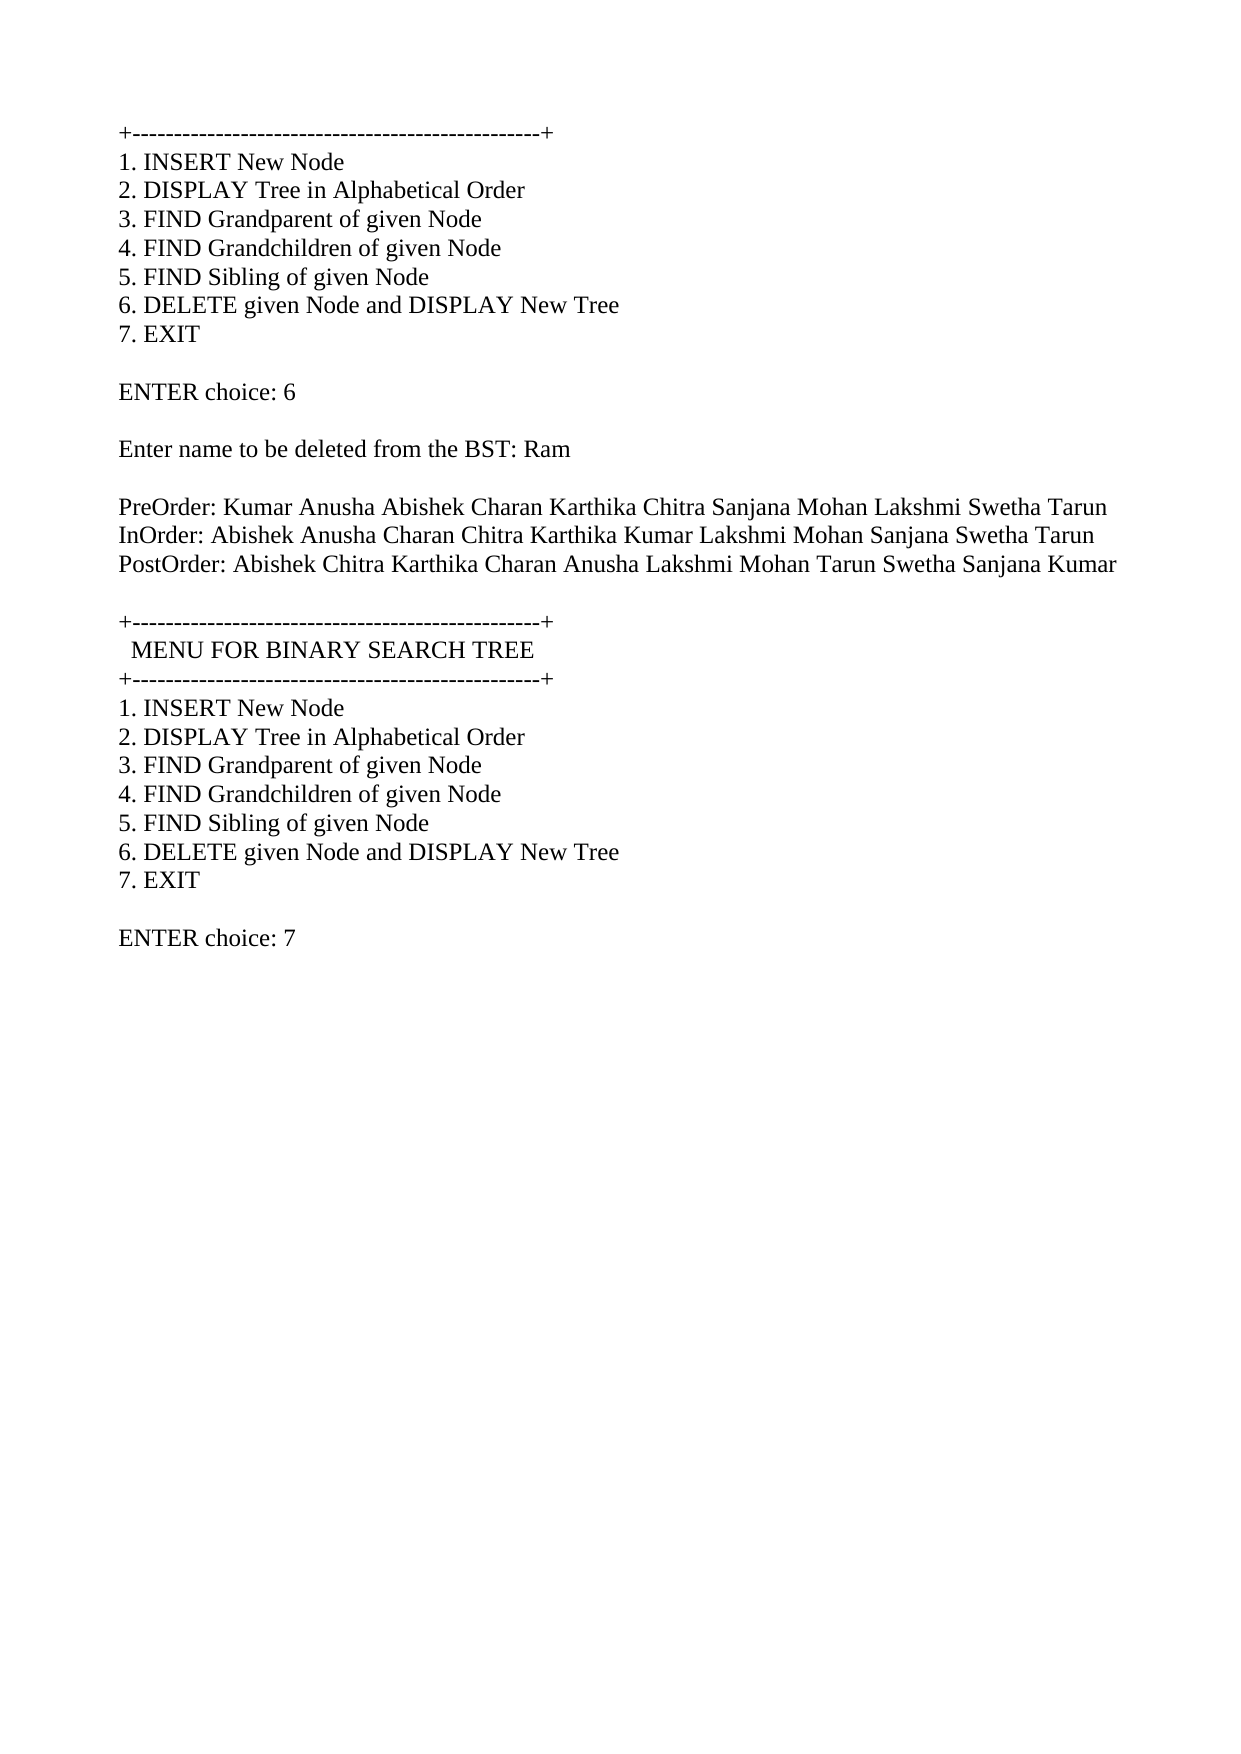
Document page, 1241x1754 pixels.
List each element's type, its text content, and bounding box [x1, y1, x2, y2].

text +-------------------------------------------------+ 1. INSERT New Node 2. DISPLAY Tree in Alphabetical Order 3. FIND Grandparent of given Node 4. FIND Grandchildren of given Node 5. FIND Sibling of given Node 6. DELETE given Node and DISPLAY New Tree 7. EXIT [118, 118, 1122, 348]
text PreOrder: Kumar Anusha Abishek Charan Karthika Chitra Sanjana Mohan Lakshmi Swetha Tarun InOrder: Abishek Anusha Charan Chitra Karthika Kumar Lakshmi Mohan Sanjana Swetha Tarun PostOrder: Abishek Chitra Karthika Charan Anusha Lakshmi Mohan Tarun Swetha Sanjana Kumar [118, 463, 1122, 578]
text +-------------------------------------------------+ [118, 607, 1122, 636]
text Enter name to be deleted from the BST: Ram [118, 434, 1122, 463]
text ENTER choice: 7 [118, 894, 1122, 952]
text ENTER choice: 6 [118, 348, 1122, 406]
text MENU FOR BINARY SEARCH TREE +-------------------------------------------------+ 1. INSERT New Node 2. DISPLAY Tree in Alphabetical Order 3. FIND Grandparent of given Node 4. FIND Grandchildren of given Node 5. FIND Sibling of given Node 6. DELETE given Node and DISPLAY New Tree 7. EXIT [118, 636, 1122, 894]
